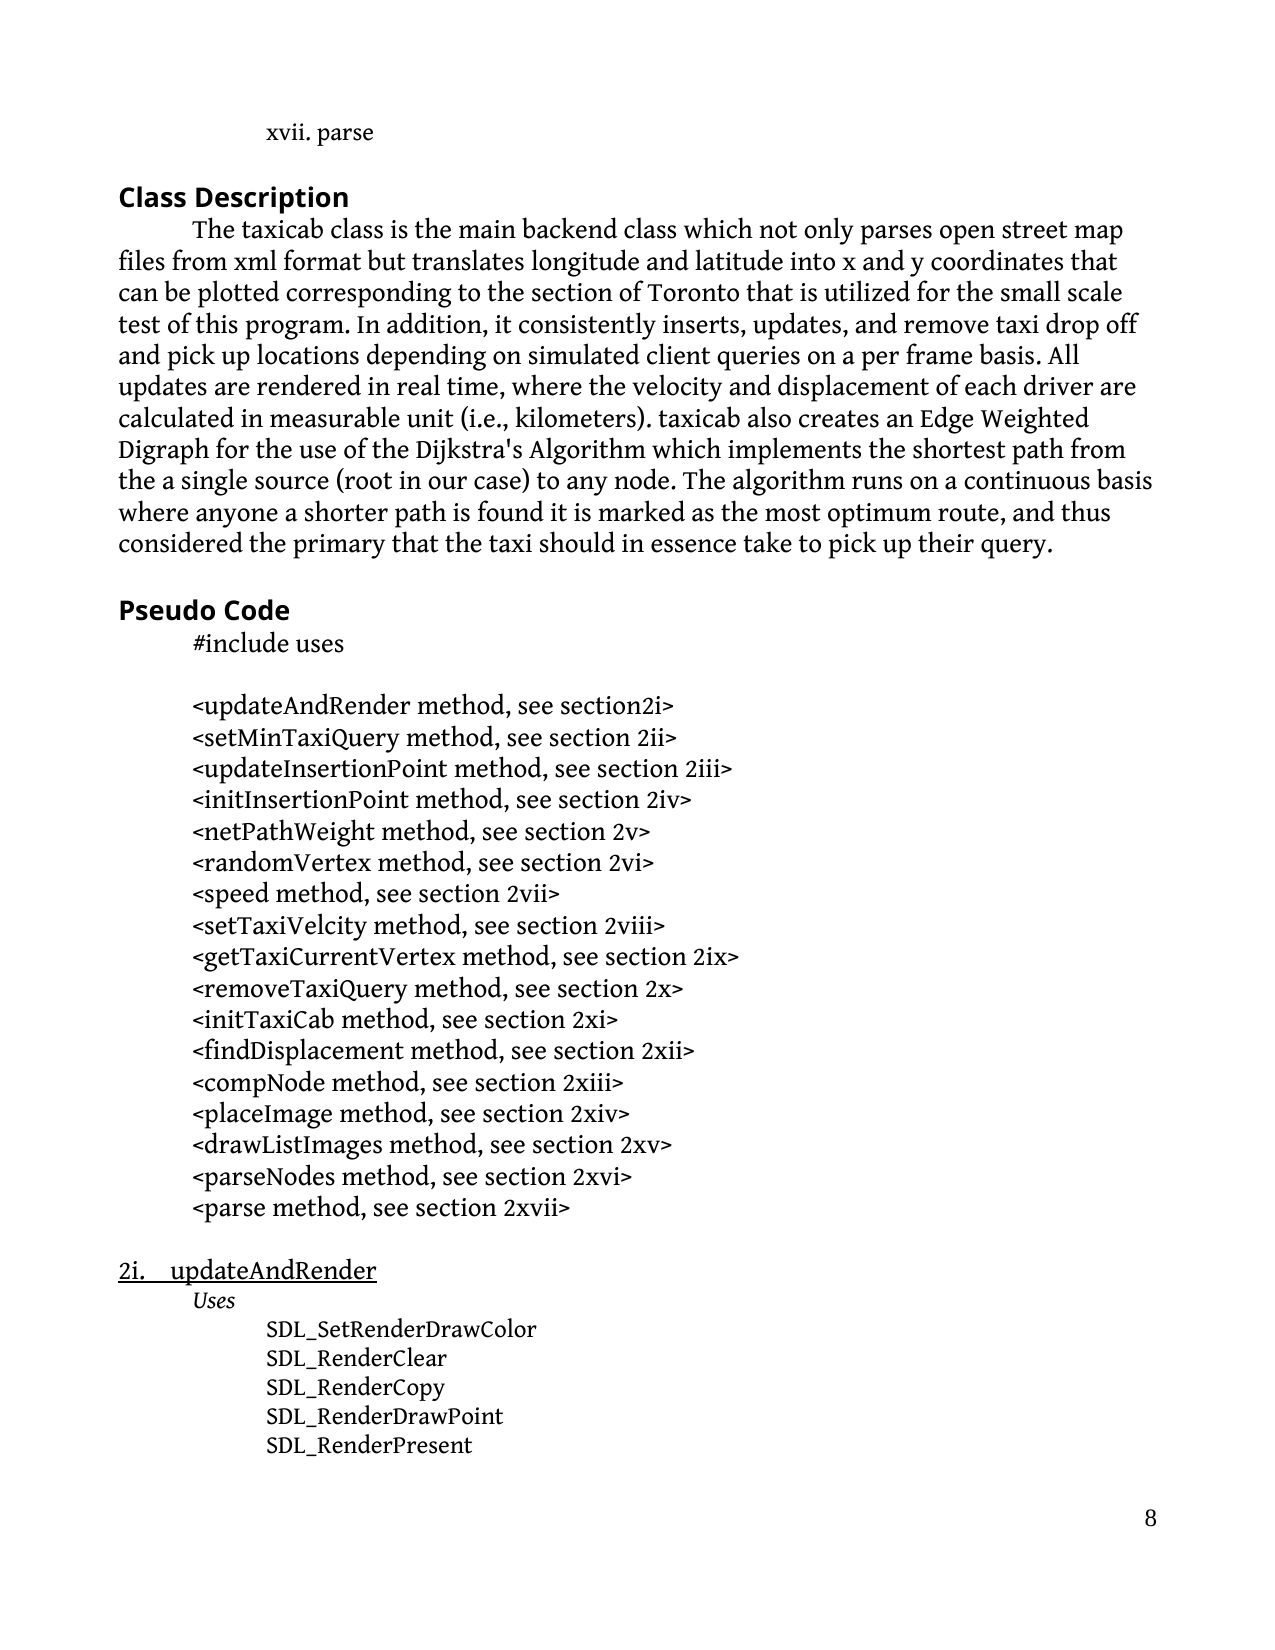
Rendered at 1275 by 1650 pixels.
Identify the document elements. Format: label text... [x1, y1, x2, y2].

text SDL_SetRenderDrawColor [118, 1316, 1157, 1345]
text <updateInsertionPoint method, see section 2iii> [118, 754, 1157, 785]
text Pseudo Code [118, 592, 1157, 628]
text xvii. parse [118, 118, 1157, 147]
text <speed method, see section 2vii> [118, 879, 1157, 911]
text <initInsertionPoint method, see section 2iv> [118, 785, 1157, 817]
text SDL_RenderClear [118, 1345, 1157, 1374]
text Class Description [118, 178, 1157, 215]
text <getTaxiCurrentVertex method, see section 2ix> [118, 942, 1157, 973]
text <netPathWeight method, see section 2v> [118, 817, 1157, 848]
text <setTaxiVelcity method, see section 2viii> [118, 911, 1157, 942]
text #include uses [118, 628, 1157, 660]
text The taxicab class is the main backend class which not only parses open street map files from xml format but translates longitude and latitude into x and y coordinates that can be plotted corresponding to the section of Toronto that is utilized for the small scale test of this program. In addition, it consistently inserts, updates, and remove taxi drop off and pick up locations depending on simulated client queries on a per frame basis. All updates are rendered in real time, where the velocity and displacement of each driver are calculated in measurable unit (i.e., kilometers). taxicab also creates an Edge Weighted Digraph for the use of the Dijkstra's Algorithm which implements the shortest path from the a single source (root in our case) to any node. The algorithm runs on a continuous basis where anyone a shorter path is found it is marked as the most optimum route, and thus considered the primary that the taxi should in essence take to pick up their query. [118, 215, 1157, 560]
text Uses [118, 1287, 1157, 1316]
text <drawListImages method, see section 2xv> [118, 1130, 1157, 1161]
text <compNode method, see section 2xiii> [118, 1067, 1157, 1099]
text SDL_RenderPresent [118, 1432, 1157, 1461]
text <findDisplacement method, see section 2xii> [118, 1036, 1157, 1067]
text SDL_RenderCopy [118, 1374, 1157, 1403]
text <initTaxiCab method, see section 2xi> [118, 1005, 1157, 1036]
text <parseNodes method, see section 2xvi> [118, 1161, 1157, 1193]
text <randomVertex method, see section 2vi> [118, 848, 1157, 879]
text <placeImage method, see section 2xiv> [118, 1099, 1157, 1130]
text 2i. updateAndRender [118, 1256, 1157, 1287]
text <setMinTaxiQuery method, see section 2ii> [118, 722, 1157, 754]
text SDL_RenderDrawPoint [118, 1403, 1157, 1432]
text <updateAndRender method, see section2i> [118, 691, 1157, 722]
text <parse method, see section 2xvii> [118, 1193, 1157, 1224]
text <removeTaxiQuery method, see section 2x> [118, 973, 1157, 1005]
